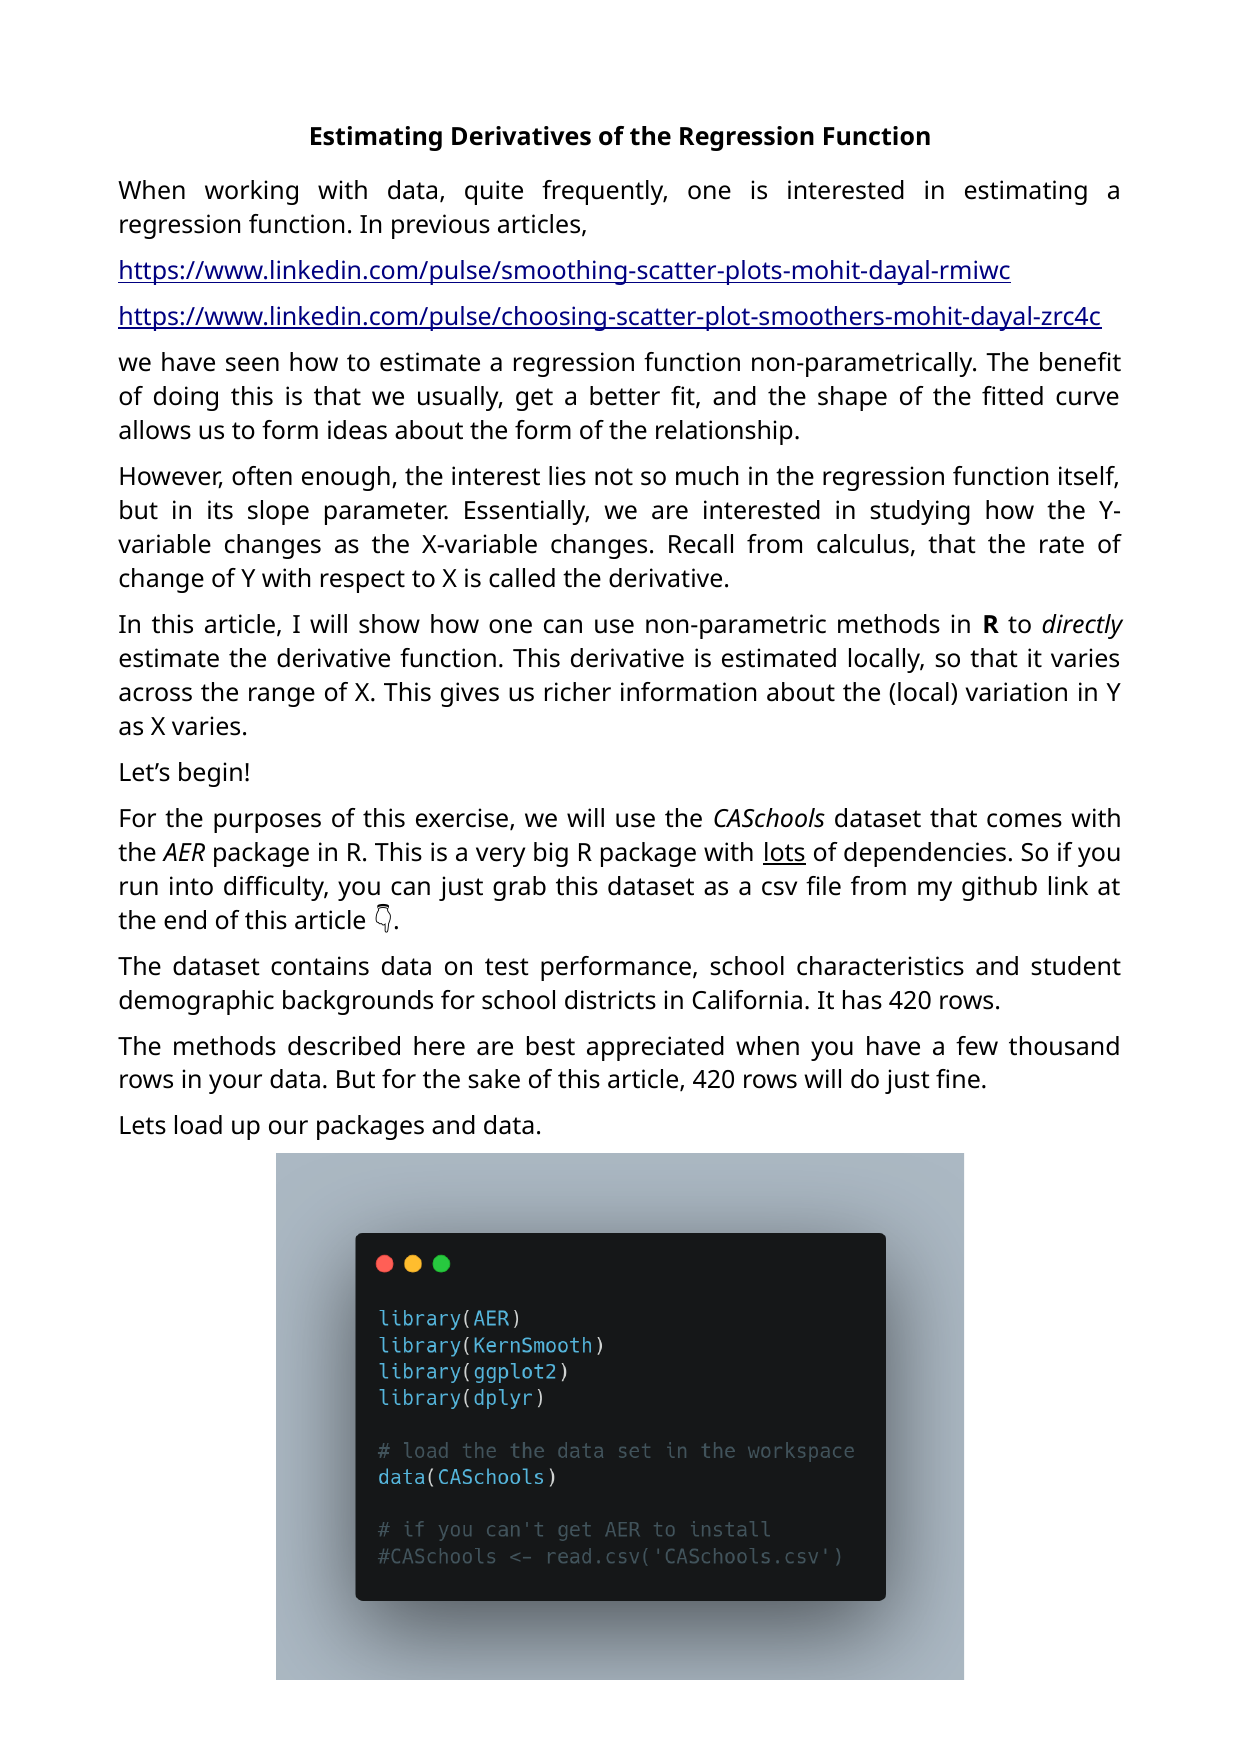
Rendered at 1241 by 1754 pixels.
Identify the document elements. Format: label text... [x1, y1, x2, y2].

text The methods described here are best appreciated when you have a few thousand rows in your data. But for the sake of this article, 420 rows will do just fine. [118, 1028, 1122, 1096]
text However, often enough, the interest lies not so much in the regression function itself, but in its slope parameter. Essentially, we are interested in studying how the Y-variable changes as the X-variable changes. Recall from calculus, that the rate of change of Y with respect to X is called the derivative. [118, 458, 1122, 594]
text https://www.linkedin.com/pulse/smoothing-scatter-plots-mohit-dayal-rmiwc [118, 253, 1122, 287]
text The dataset contains data on test performance, school characteristics and student demographic backgrounds for school districts in California. It has 420 rows. [118, 948, 1122, 1016]
text When working with data, quite frequently, one is interested in estimating a regression function. In previous articles, [118, 173, 1122, 241]
text For the purposes of this exercise, we will use the CASchools dataset that comes with the AER package in R. This is a very big R package with lots of dependencies. So if you run into difficulty, you can just grab this dataset as a csv file from my github link at the end of this article 👇. [118, 800, 1122, 936]
text In this article, I will show how one can use non-parametric methods in R to directly estimate the derivative function. This derivative is estimated locally, so that it varies across the range of X. This gives us richer information about the (local) variation in Y as X varies. [118, 606, 1122, 743]
text Estimating Derivatives of the Regression Function [118, 118, 1122, 152]
text https://www.linkedin.com/pulse/choosing-scatter-plot-smoothers-mohit-dayal-zrc4c [118, 298, 1122, 333]
picture [276, 1153, 965, 1680]
text Lets load up our packages and data. [118, 1108, 1122, 1142]
text we have seen how to estimate a regression function non-parametrically. The benefit of doing this is that we usually, get a better fit, and the shape of the fitted curve allows us to form ideas about the form of the relationship. [118, 344, 1122, 447]
text Let’s begin! [118, 754, 1122, 788]
